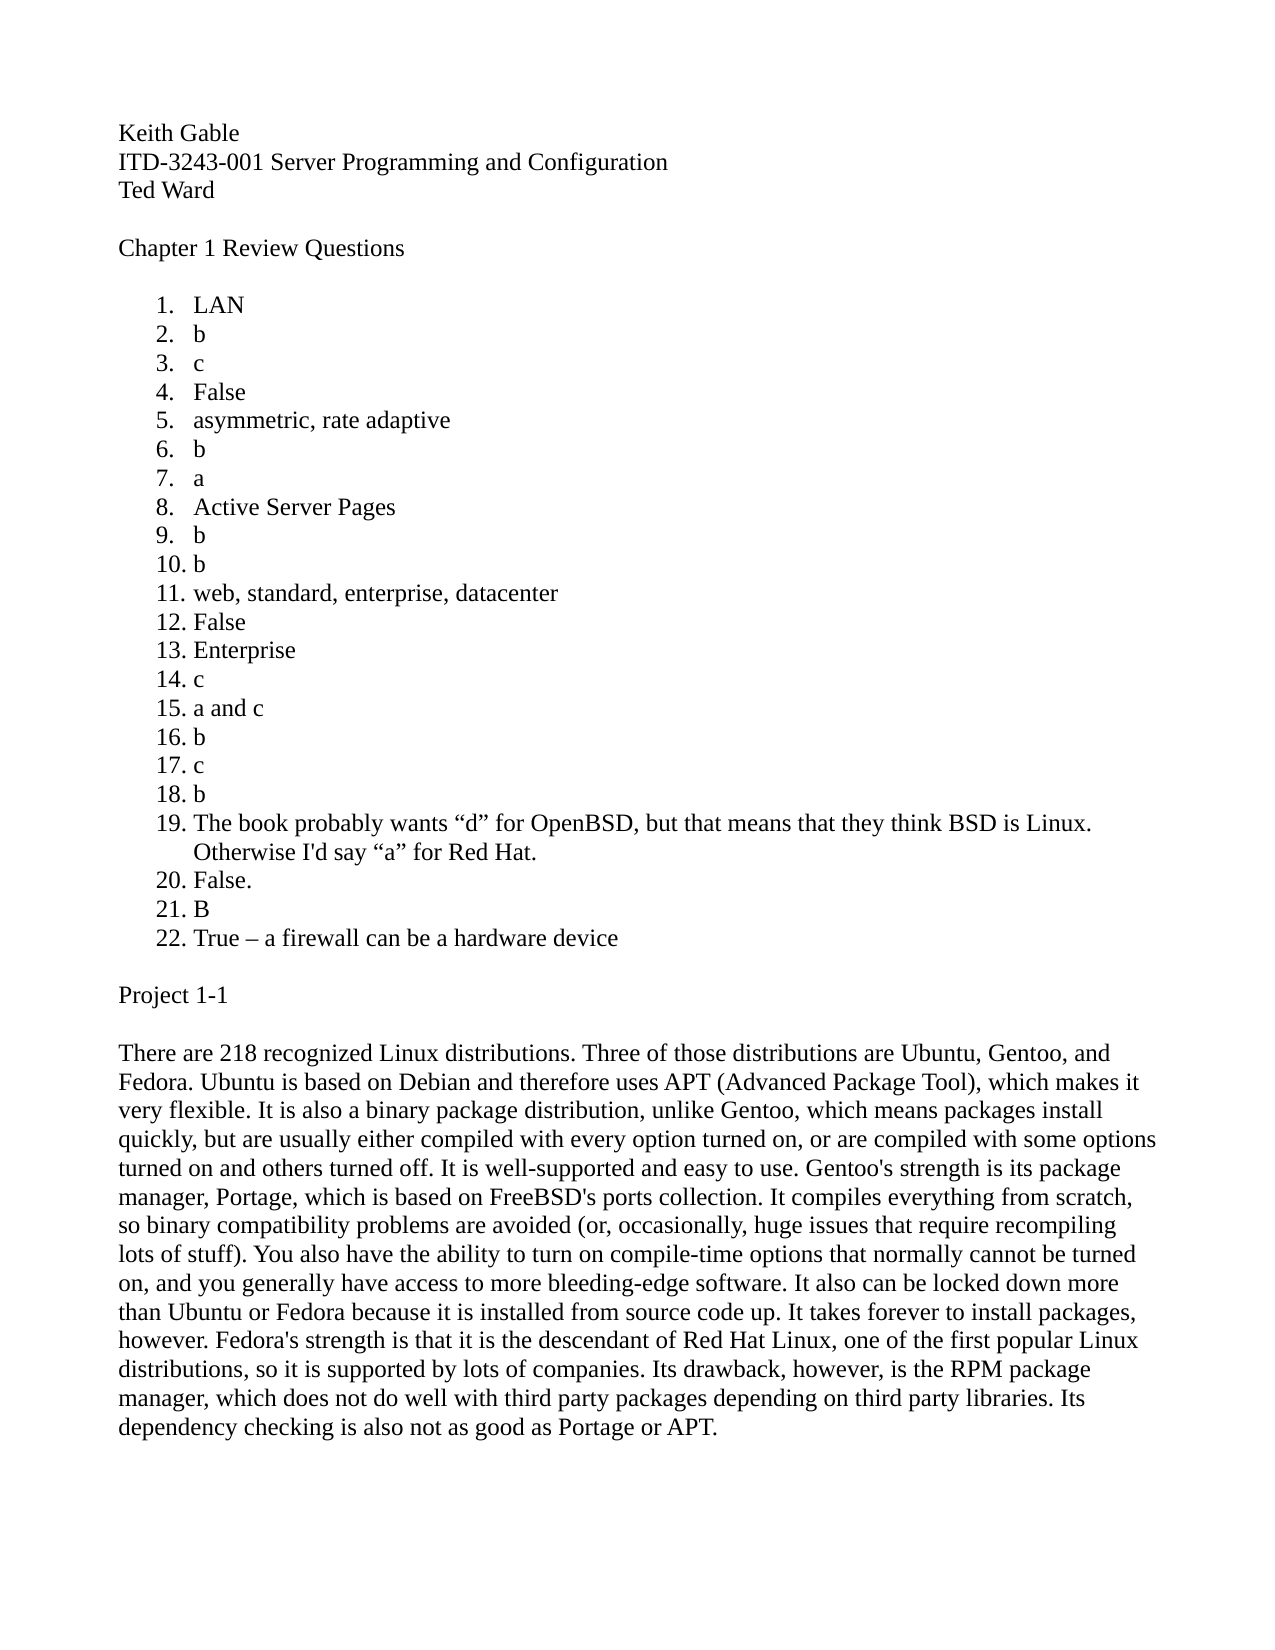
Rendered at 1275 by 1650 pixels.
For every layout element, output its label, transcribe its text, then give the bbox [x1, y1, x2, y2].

list b [156, 722, 1157, 751]
list a [156, 463, 1157, 492]
list True – a firewall can be a hardware device [156, 923, 1157, 952]
list False [156, 607, 1157, 636]
list Active Server Pages [156, 492, 1157, 521]
list LAN [156, 291, 1157, 319]
list b [156, 779, 1157, 808]
list c [156, 664, 1157, 693]
list B [156, 894, 1157, 923]
text There are 218 recognized Linux distributions. Three of those distributions are Ubuntu, Gentoo, and Fedora. Ubuntu is based on Debian and therefore uses APT (Advanced Package Tool), which makes it very flexible. It is also a binary package distribution, unlike Gentoo, which means packages install quickly, but are usually either compiled with every option turned on, or are compiled with some options turned on and others turned off. It is well-supported and easy to use. Gentoo's strength is its package manager, Portage, which is based on FreeBSD's ports collection. It compiles everything from scratch, so binary compatibility problems are avoided (or, occasionally, huge issues that require recompiling lots of stuff). You also have the ability to turn on compile-time options that normally cannot be turned on, and you generally have access to more bleeding-edge software. It also can be locked down more than Ubuntu or Fedora because it is installed from source code up. It takes forever to install packages, however. Fedora's strength is that it is the descendant of Red Hat Linux, one of the first popular Linux distributions, so it is supported by lots of companies. Its drawback, however, is the RPM package manager, which does not do well with third party packages depending on third party libraries. Its dependency checking is also not as good as Portage or APT. [118, 1038, 1157, 1441]
list b [156, 319, 1157, 348]
text Ted Ward [118, 176, 1157, 204]
text ITD-3243-001 Server Programming and Configuration [118, 147, 1157, 176]
text Chapter 1 Review Questions [118, 233, 1157, 262]
list False [156, 377, 1157, 406]
list asymmetric, rate adaptive [156, 406, 1157, 434]
list b [156, 521, 1157, 549]
list Enterprise [156, 636, 1157, 664]
list a and c [156, 693, 1157, 722]
text Project 1-1 [118, 981, 1157, 1009]
list c [156, 348, 1157, 377]
list c [156, 751, 1157, 779]
list The book probably wants “d” for OpenBSD, but that means that they think BSD is Linux. Otherwise I'd say “a” for Red Hat. [156, 808, 1157, 866]
list web, standard, enterprise, datacenter [156, 578, 1157, 607]
list False. [156, 866, 1157, 894]
list b [156, 434, 1157, 463]
list b [156, 549, 1157, 578]
text Keith Gable [118, 118, 1157, 147]
